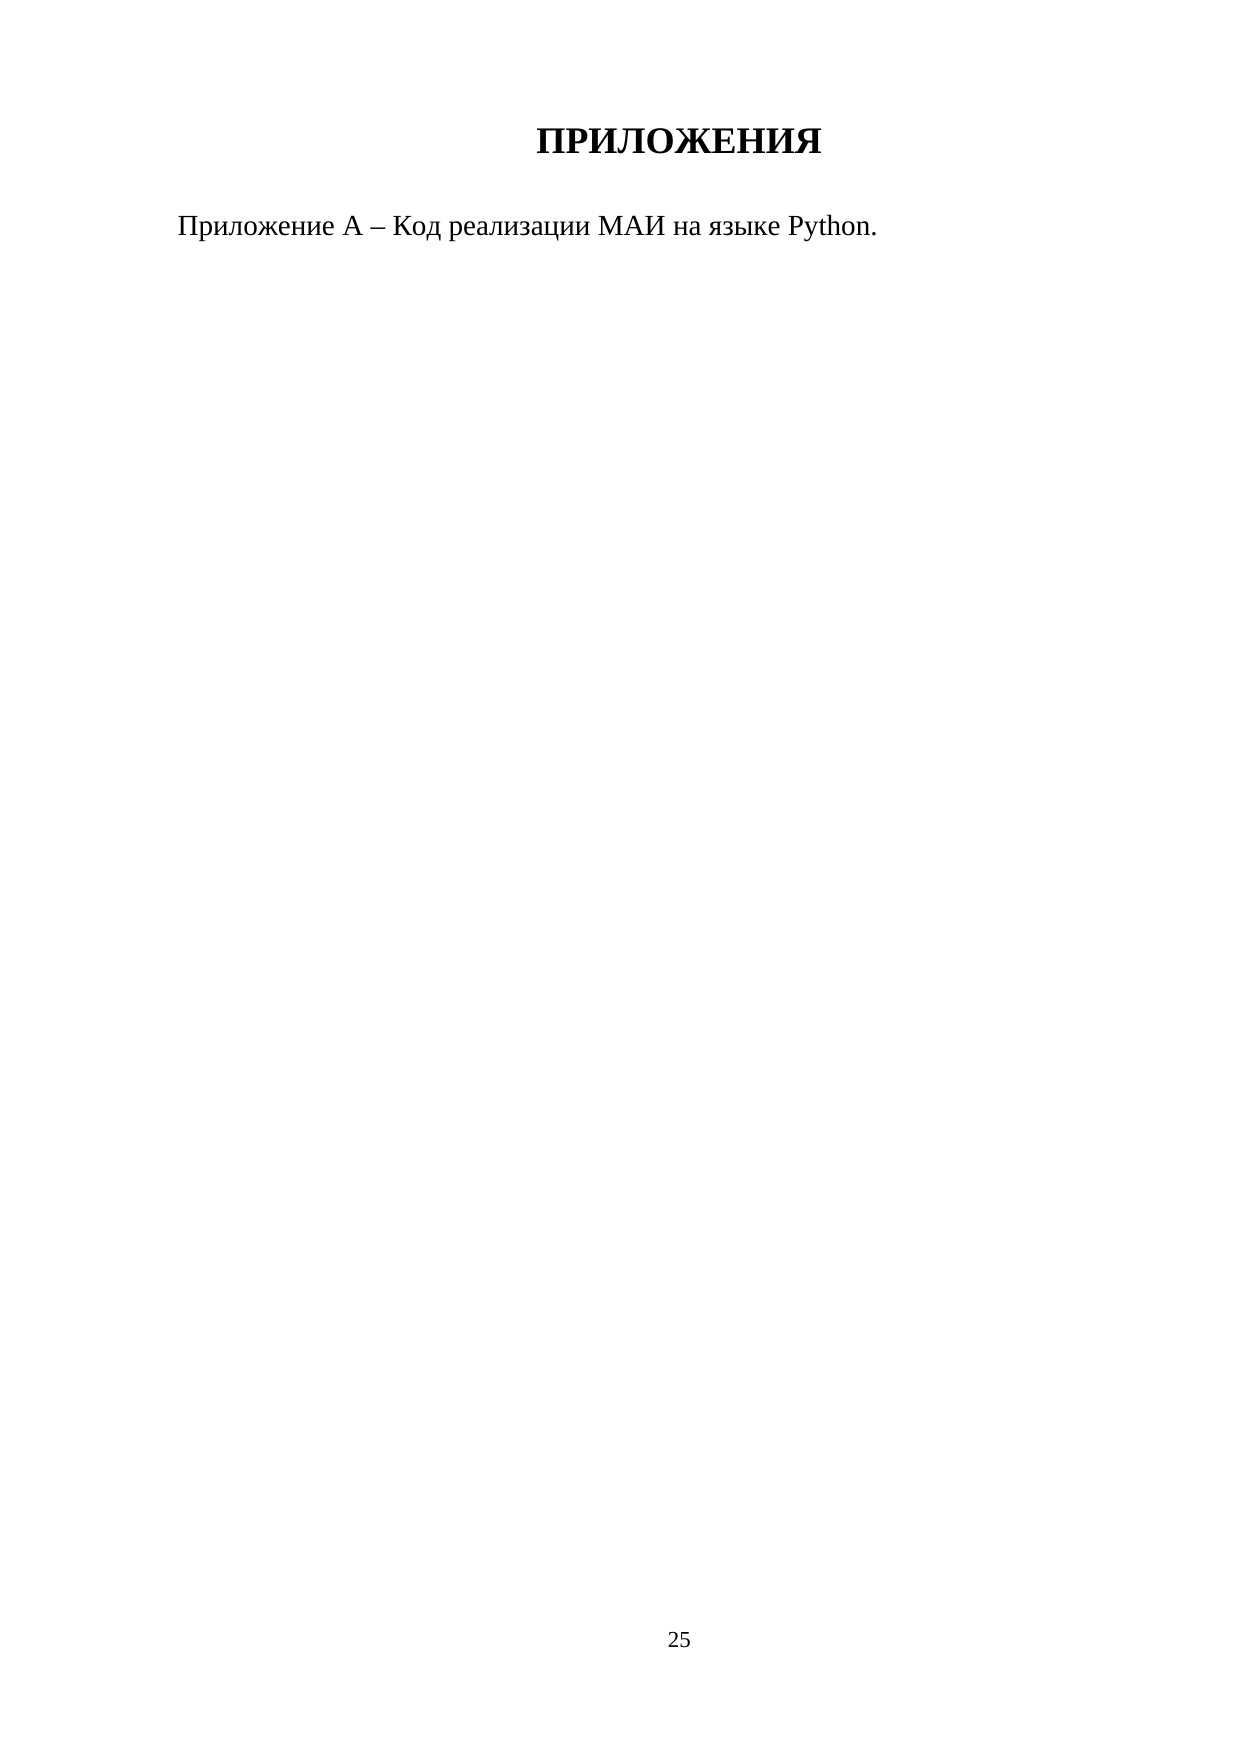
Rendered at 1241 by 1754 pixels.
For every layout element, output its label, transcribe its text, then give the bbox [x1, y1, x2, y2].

subtitle ПРИЛОЖЕНИЯ [177, 118, 1181, 161]
text Приложение А – Код реализации МАИ на языке Python. [177, 208, 1181, 241]
